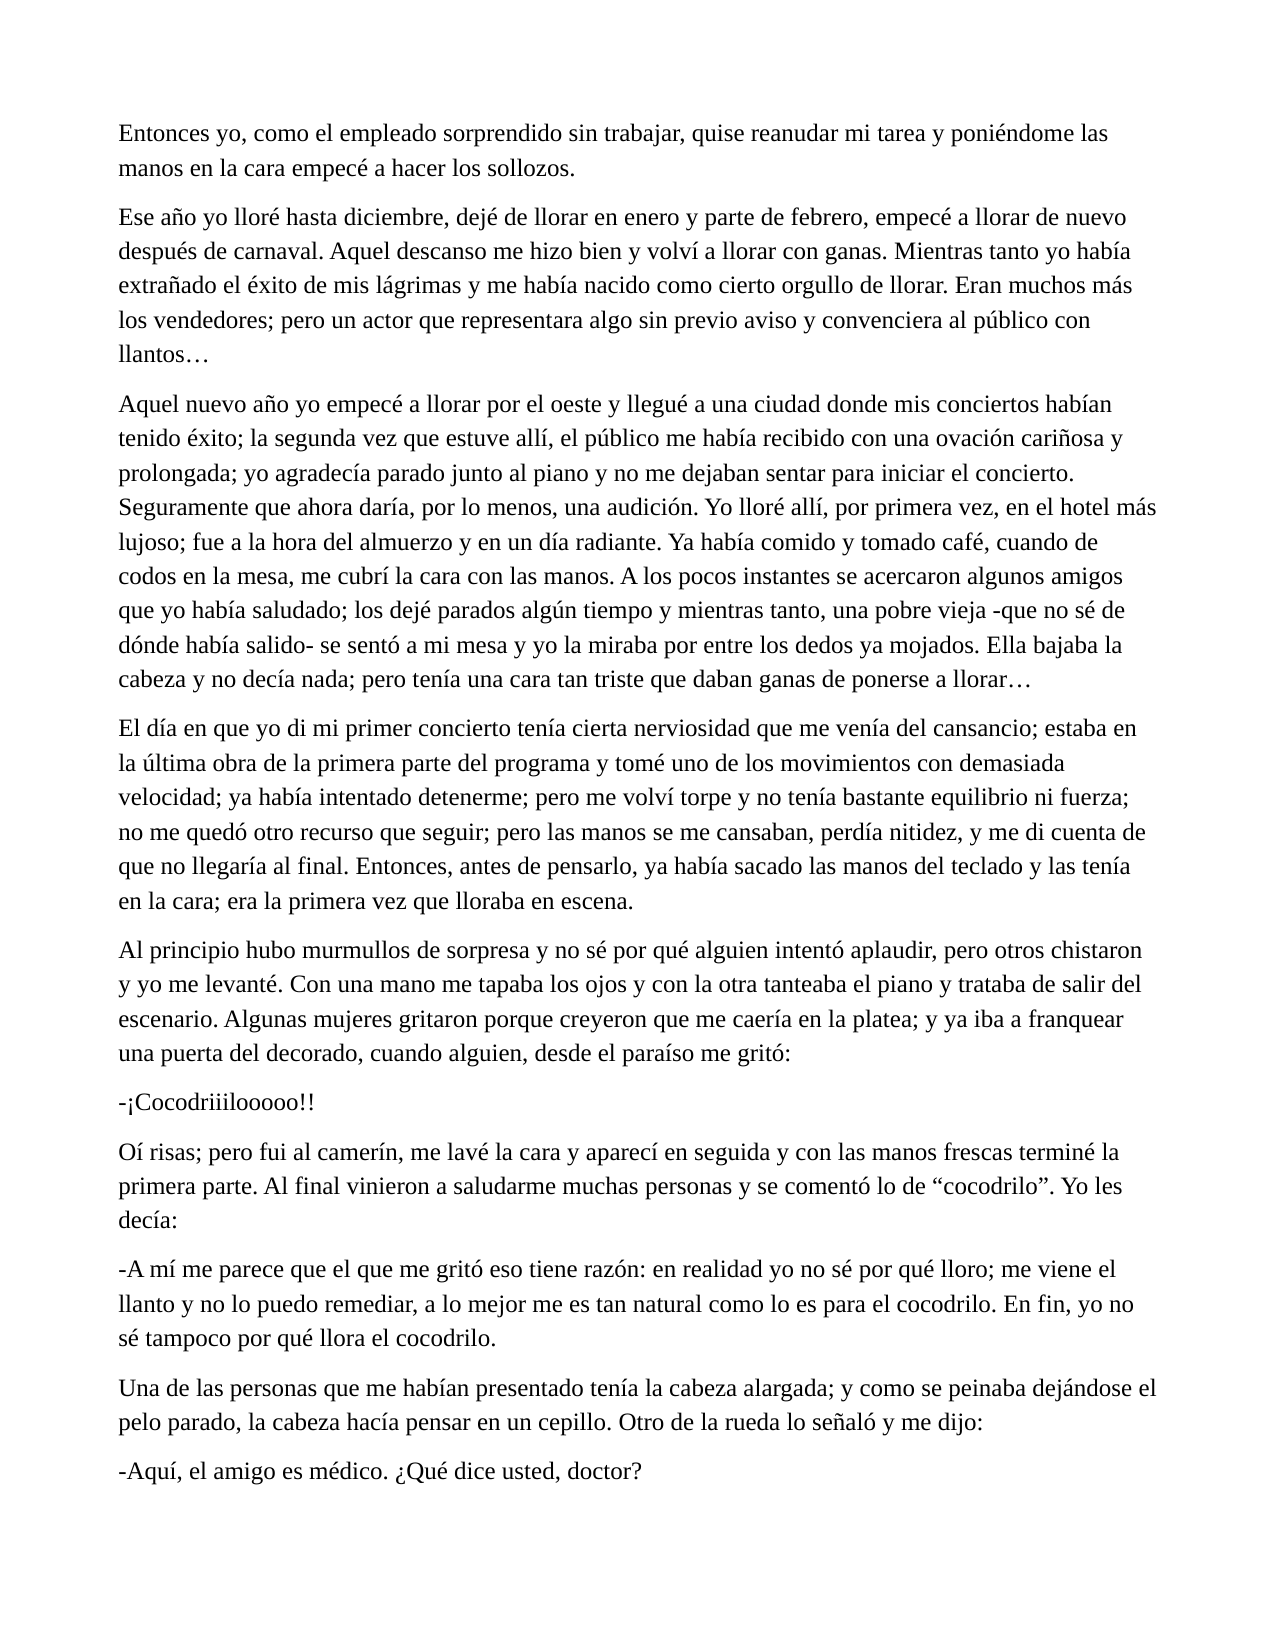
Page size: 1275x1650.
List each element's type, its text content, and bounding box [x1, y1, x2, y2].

text Al principio hubo murmullos de sorpresa y no sé por qué alguien intentó aplaudir, pero otros chistaron y yo me levanté. Con una mano me tapaba los ojos y con la otra tanteaba el piano y trataba de salir del escenario. Algunas mujeres gritaron porque creyeron que me caería en la platea; y ya iba a franquear una puerta del decorado, cuando alguien, desde el paraíso me gritó: [118, 935, 1157, 1067]
text Una de las personas que me habían presentado tenía la cabeza alargada; y como se peinaba dejándose el pelo parado, la cabeza hacía pensar en un cepillo. Otro de la rueda lo señaló y me dijo: [118, 1373, 1157, 1436]
text -Aquí, el amigo es médico. ¿Qué dice usted, doctor? [118, 1456, 1157, 1485]
text -A mí me parece que el que me gritó eso tiene razón: en realidad yo no sé por qué lloro; me viene el llanto y no lo puedo remediar, a lo mejor me es tan natural como lo es para el cocodrilo. En fin, yo no sé tampoco por qué llora el cocodrilo. [118, 1254, 1157, 1352]
text Oí risas; pero fui al camerín, me lavé la cara y aparecí en seguida y con las manos frescas terminé la primera parte. Al final vinieron a saludarme muchas personas y se comentó lo de “cocodrilo”. Yo les decía: [118, 1137, 1157, 1234]
text Ese año yo lloré hasta diciembre, dejé de llorar en enero y parte de febrero, empecé a llorar de nuevo después de carnaval. Aquel descanso me hizo bien y volví a llorar con ganas. Mientras tanto yo había extrañado el éxito de mis lágrimas y me había nacido como cierto orgullo de llorar. Eran muchos más los vendedores; pero un actor que representara algo sin previo aviso y convenciera al público con llantos… [118, 202, 1157, 368]
text Entonces yo, como el empleado sorprendido sin trabajar, quise reanudar mi tarea y poniéndome las manos en la cara empecé a hacer los sollozos. [118, 118, 1157, 181]
text -¡Cocodriiilooooo!! [118, 1087, 1157, 1116]
text Aquel nuevo año yo empecé a llorar por el oeste y llegué a una ciudad donde mis conciertos habían tenido éxito; la segunda vez que estuve allí, el público me había recibido con una ovación cariñosa y prolongada; yo agradecía parado junto al piano y no me dejaban sentar para iniciar el concierto. Seguramente que ahora daría, por lo menos, una audición. Yo lloré allí, por primera vez, en el hotel más lujoso; fue a la hora del almuerzo y en un día radiante. Ya había comido y tomado café, cuando de codos en la mesa, me cubrí la cara con las manos. A los pocos instantes se acercaron algunos amigos que yo había saludado; los dejé parados algún tiempo y mientras tanto, una pobre vieja -que no sé de dónde había salido- se sentó a mi mesa y yo la miraba por entre los dedos ya mojados. Ella bajaba la cabeza y no decía nada; pero tenía una cara tan triste que daban ganas de ponerse a llorar… [118, 389, 1157, 693]
text El día en que yo di mi primer concierto tenía cierta nerviosidad que me venía del cansancio; estaba en la última obra de la primera parte del programa y tomé uno de los movimientos con demasiada velocidad; ya había intentado detenerme; pero me volví torpe y no tenía bastante equilibrio ni fuerza; no me quedó otro recurso que seguir; pero las manos se me cansaban, perdía nitidez, y me di cuenta de que no llegaría al final. Entonces, antes de pensarlo, ya había sacado las manos del teclado y las tenía en la cara; era la primera vez que lloraba en escena. [118, 713, 1157, 915]
